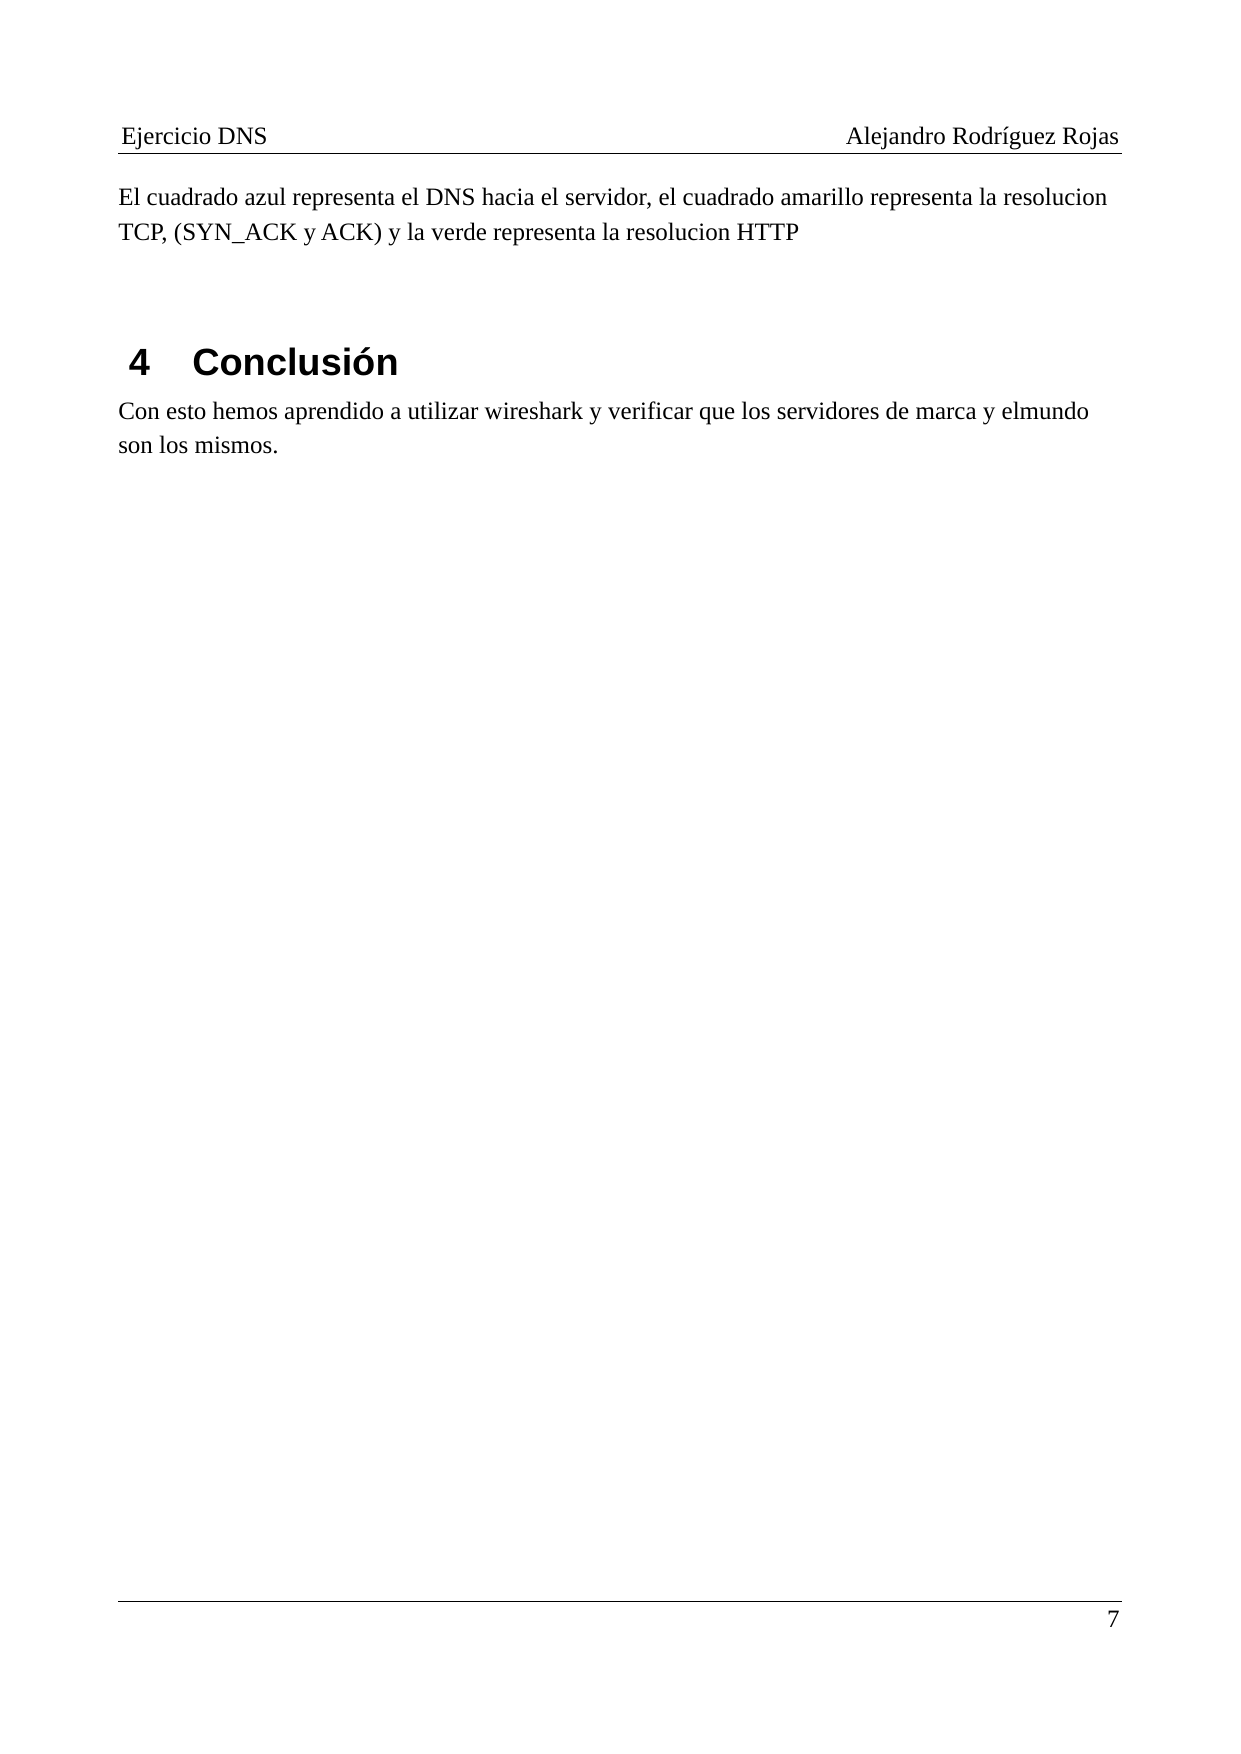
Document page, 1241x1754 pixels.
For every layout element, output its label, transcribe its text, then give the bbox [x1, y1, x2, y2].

text Con esto hemos aprendido a utilizar wireshark y verificar que los servidores de marca y elmundo son los mismos. [118, 396, 1122, 459]
text El cuadrado azul representa el DNS hacia el servidor, el cuadrado amarillo representa la resolucion TCP, (SYN_ACK y ACK) y la verde representa la resolucion HTTP [118, 182, 1122, 246]
subtitle Conclusión [118, 340, 1122, 383]
